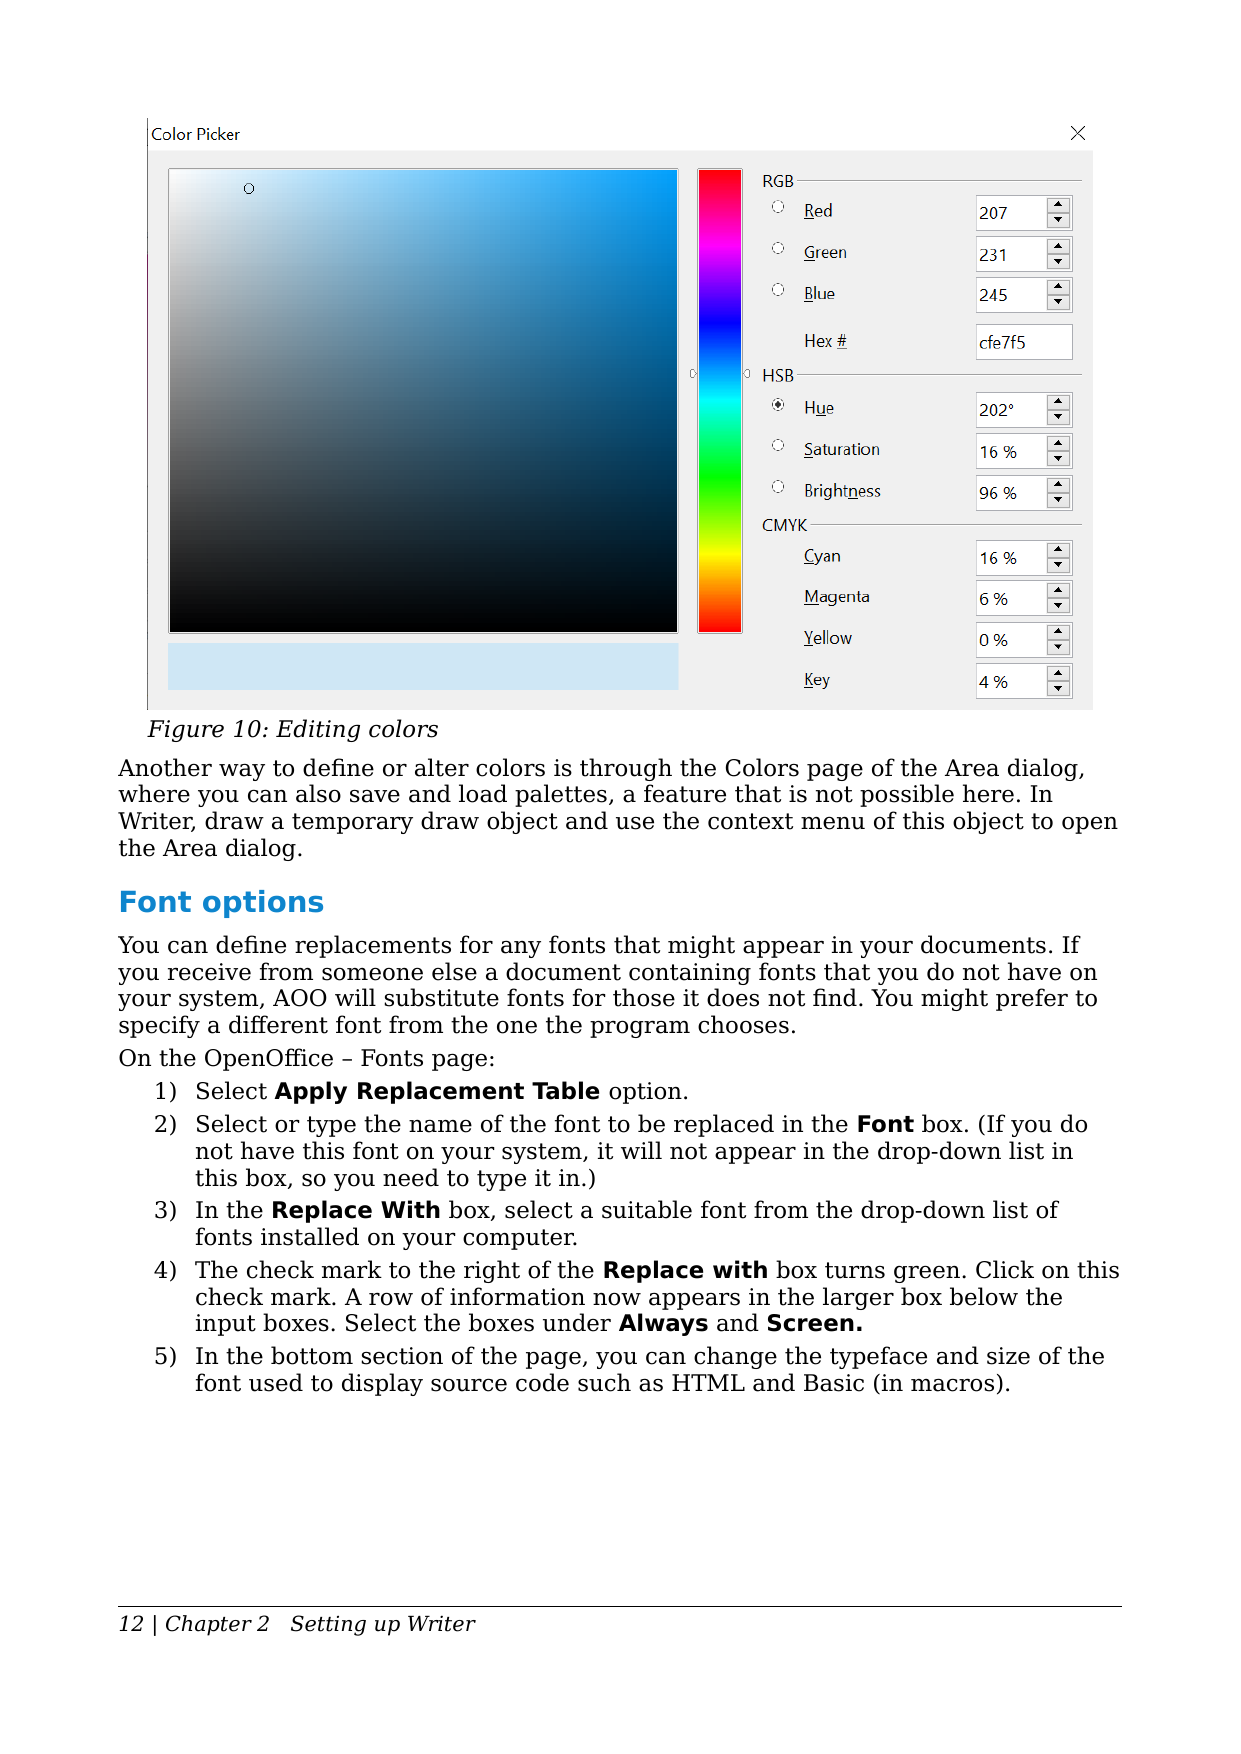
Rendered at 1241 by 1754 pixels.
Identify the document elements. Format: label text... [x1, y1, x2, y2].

list You can define replacements for any fonts that might appear in your documents. If you receive from someone else a document containing fonts that you do not have on your system, AOO will substitute fonts for those it does not find. You might prefer to specify a different font from the one the program chooses. [118, 932, 1122, 1039]
text Figure 10: Editing colors [148, 710, 1093, 742]
picture [147, 118, 1093, 710]
list Select or type the name of the font to be replaced in the Font box. (If you do not have this font on your system, it will not appear in the drop-down list in this box, so you need to type it in.) [177, 1111, 1122, 1191]
list Select Apply Replacement Table option. [177, 1078, 1122, 1105]
list In the Replace With box, select a suitable font from the drop-down list of fonts installed on your computer. [177, 1198, 1122, 1251]
list The check mark to the right of the Replace with box turns green. Click on this check mark. A row of information now appears in the larger box below the input boxes. Select the boxes under Always and Screen. [177, 1257, 1122, 1337]
subtitle Font options [118, 886, 1122, 920]
list In the bottom section of the page, you can change the typeface and size of the font used to display source code such as HTML and Basic (in macros). [177, 1343, 1122, 1397]
text Another way to define or alter colors is through the Colors page of the Area dialog, where you can also save and load palettes, a feature that is not possible here. In Writer, draw a temporary draw object and use the context menu of this object to open the Area dialog. [118, 755, 1122, 862]
list On the OpenOffice – Fonts page: [118, 1045, 1122, 1072]
